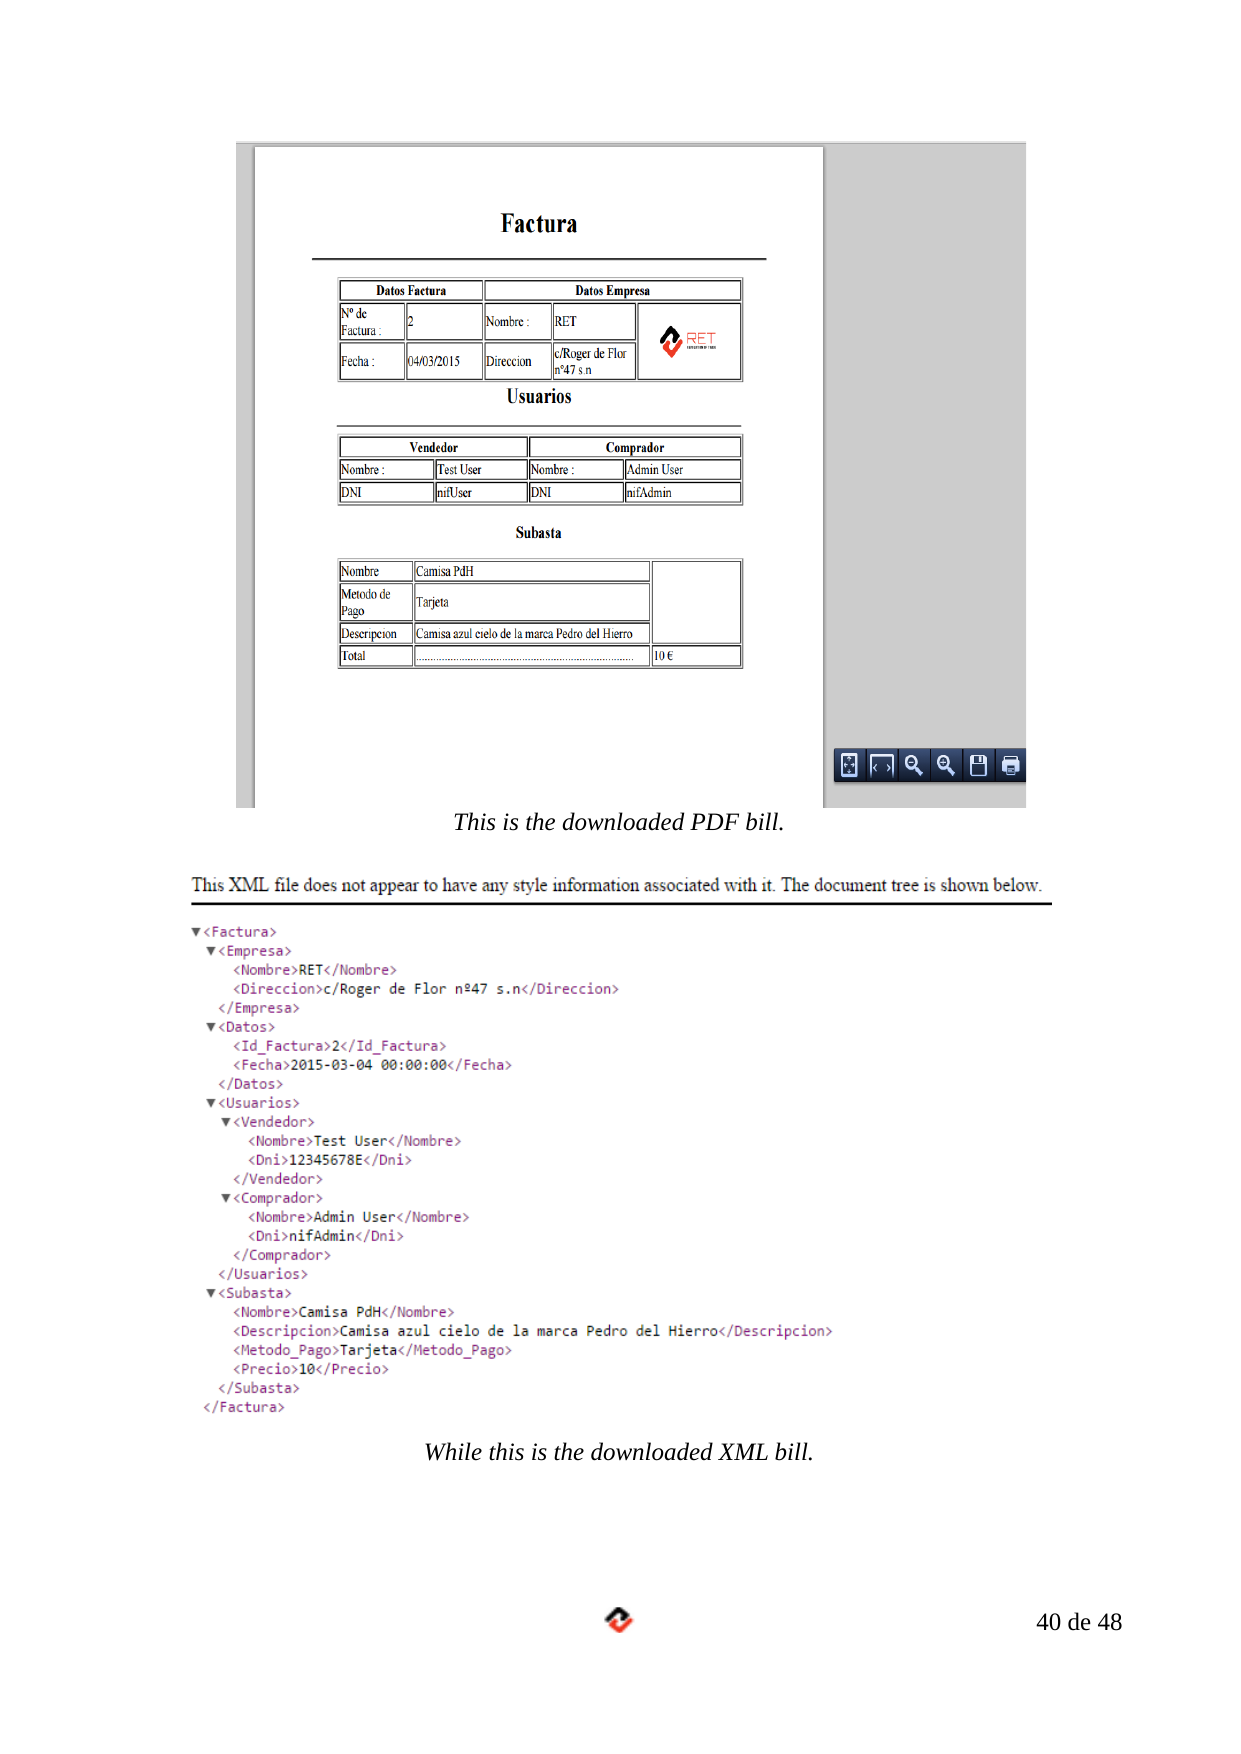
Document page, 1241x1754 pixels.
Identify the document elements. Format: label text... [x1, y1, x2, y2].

text This is the downloaded PDF bill. [118, 118, 1122, 836]
text While this is the downloaded XML bill. [118, 848, 1122, 1466]
